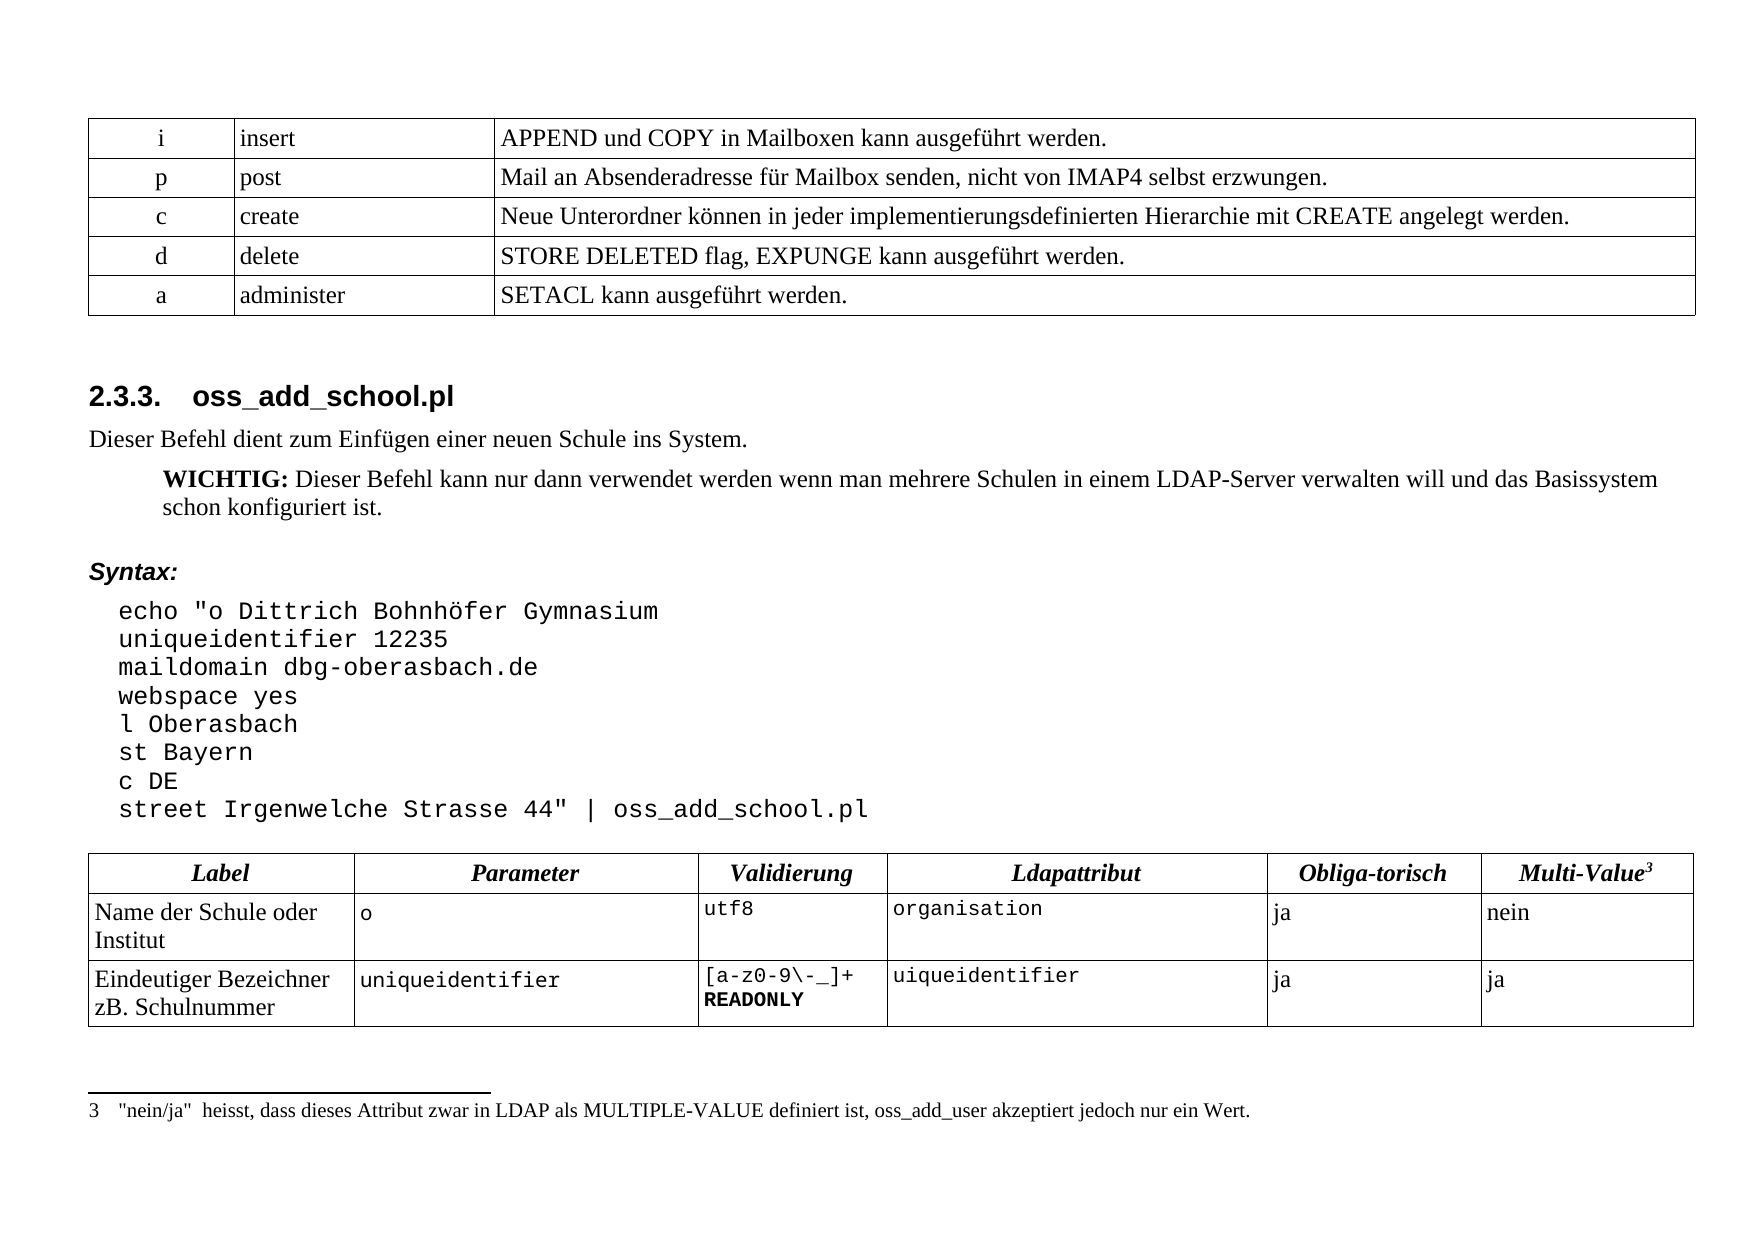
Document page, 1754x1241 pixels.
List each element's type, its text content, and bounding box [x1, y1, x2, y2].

table_cell utf8 [699, 894, 887, 959]
table_cell ja [1268, 961, 1481, 1026]
table_cell administer [235, 276, 494, 314]
table_cell ja [1482, 961, 1693, 1026]
text l Oberasbach [118, 712, 1695, 740]
text WICHTIG: Dieser Befehl kann nur dann verwendet werden wenn man mehrere Schulen in einem LDAP-Server verwalten will und das Basissystem schon konfiguriert ist. [162, 465, 1695, 521]
table_cell a [89, 276, 234, 314]
table_header Ldapattribut [888, 854, 1267, 892]
text Dieser Befehl dient zum Einfügen einer neuen Schule ins System. [88, 425, 1695, 453]
table_cell uiqueidentifier [888, 961, 1267, 1026]
table_cell [a-z0-9\-_]+ READONLY [699, 961, 887, 1026]
table_cell Mail an Absenderadresse für Mailbox senden, nicht von IMAP4 selbst erzwungen. [495, 159, 1695, 197]
subtitle oss_add_school.pl [88, 380, 1695, 412]
table_cell create [235, 198, 494, 236]
table_cell i [89, 119, 234, 157]
table_cell post [235, 159, 494, 197]
text echo "o Dittrich Bohnhöfer Gymnasium [118, 598, 1695, 627]
table_cell delete [235, 237, 494, 275]
table_cell d [89, 237, 234, 275]
text maildomain dbg-oberasbach.de [118, 655, 1695, 683]
table_cell STORE DELETED flag, EXPUNGE kann ausgeführt werden. [495, 237, 1695, 275]
table_header Parameter [355, 854, 698, 892]
table_cell APPEND und COPY in Mailboxen kann ausgeführt werden. [495, 119, 1695, 157]
table_cell Neue Unterordner können in jeder implementierungsdefinierten Hierarchie mit CREATE angelegt werden. [495, 198, 1695, 236]
text webspace yes [118, 683, 1695, 712]
text c DE [118, 768, 1695, 797]
table_cell organisation [888, 894, 1267, 959]
table_cell c [89, 198, 234, 236]
table_cell o [355, 894, 698, 959]
table_header Obliga-torisch [1268, 854, 1481, 892]
table_cell ja [1268, 894, 1481, 959]
text street Irgenwelche Strasse 44" | oss_add_school.pl [118, 797, 1695, 825]
text st Bayern [118, 740, 1695, 768]
table_cell uniqueidentifier [355, 961, 698, 1026]
table_cell Eindeutiger Bezeichner zB. Schulnummer [89, 961, 354, 1026]
table_header Label [89, 854, 354, 892]
table_cell SETACL kann ausgeführt werden. [495, 276, 1695, 314]
table_cell p [89, 159, 234, 197]
subtitle Syntax: [88, 558, 1695, 586]
table_cell Name der Schule oder Institut [89, 894, 354, 959]
table_cell nein [1482, 894, 1693, 959]
table_cell insert [235, 119, 494, 157]
table_header Validierung [699, 854, 887, 892]
table_header Multi-Value [1482, 854, 1693, 892]
text uniqueidentifier 12235 [118, 627, 1695, 655]
